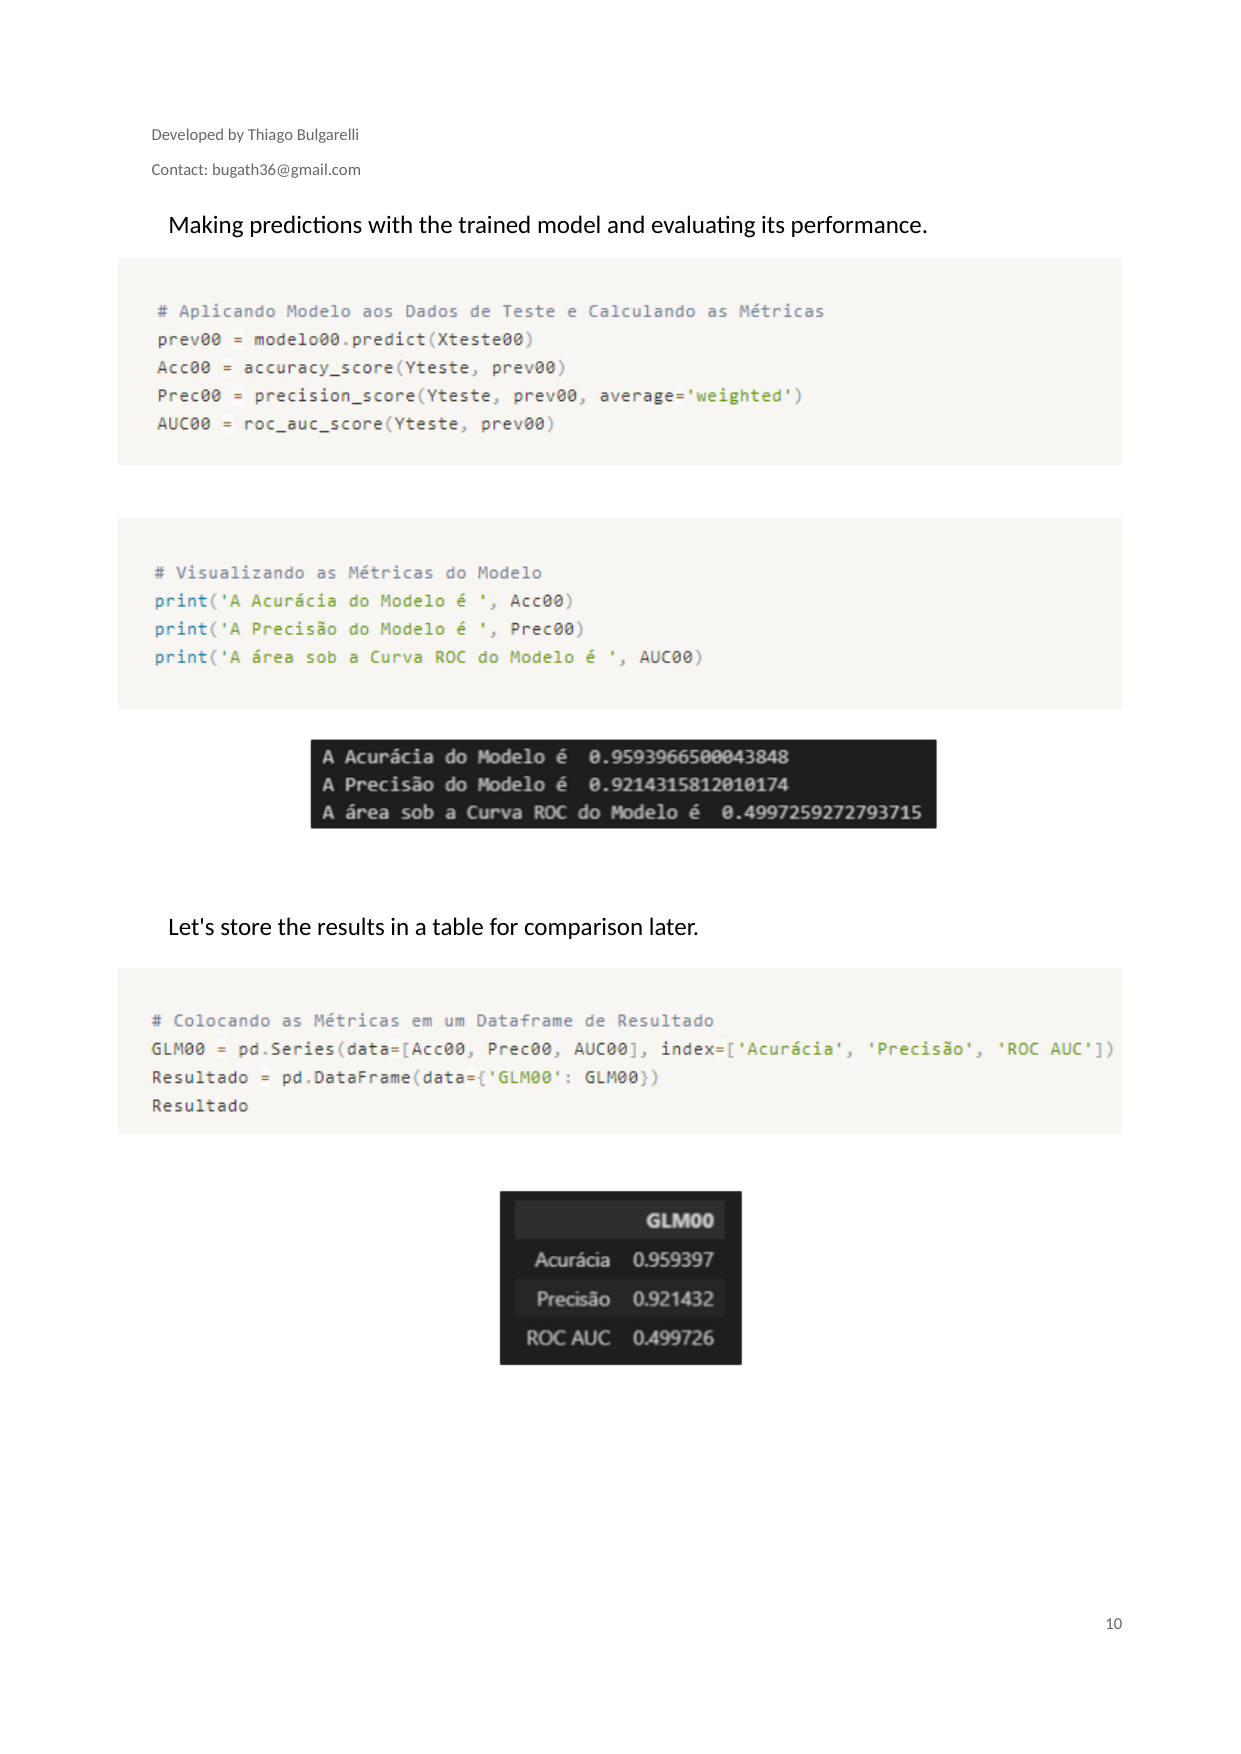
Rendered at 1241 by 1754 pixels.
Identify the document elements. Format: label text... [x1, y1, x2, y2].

picture [118, 518, 1123, 709]
picture [118, 258, 1123, 465]
text Let's store the results in a table for comparison later. [118, 912, 1122, 942]
picture [301, 734, 939, 836]
text Making predictions with the trained model and evaluating its performance. [118, 209, 1122, 239]
picture [118, 968, 1123, 1134]
